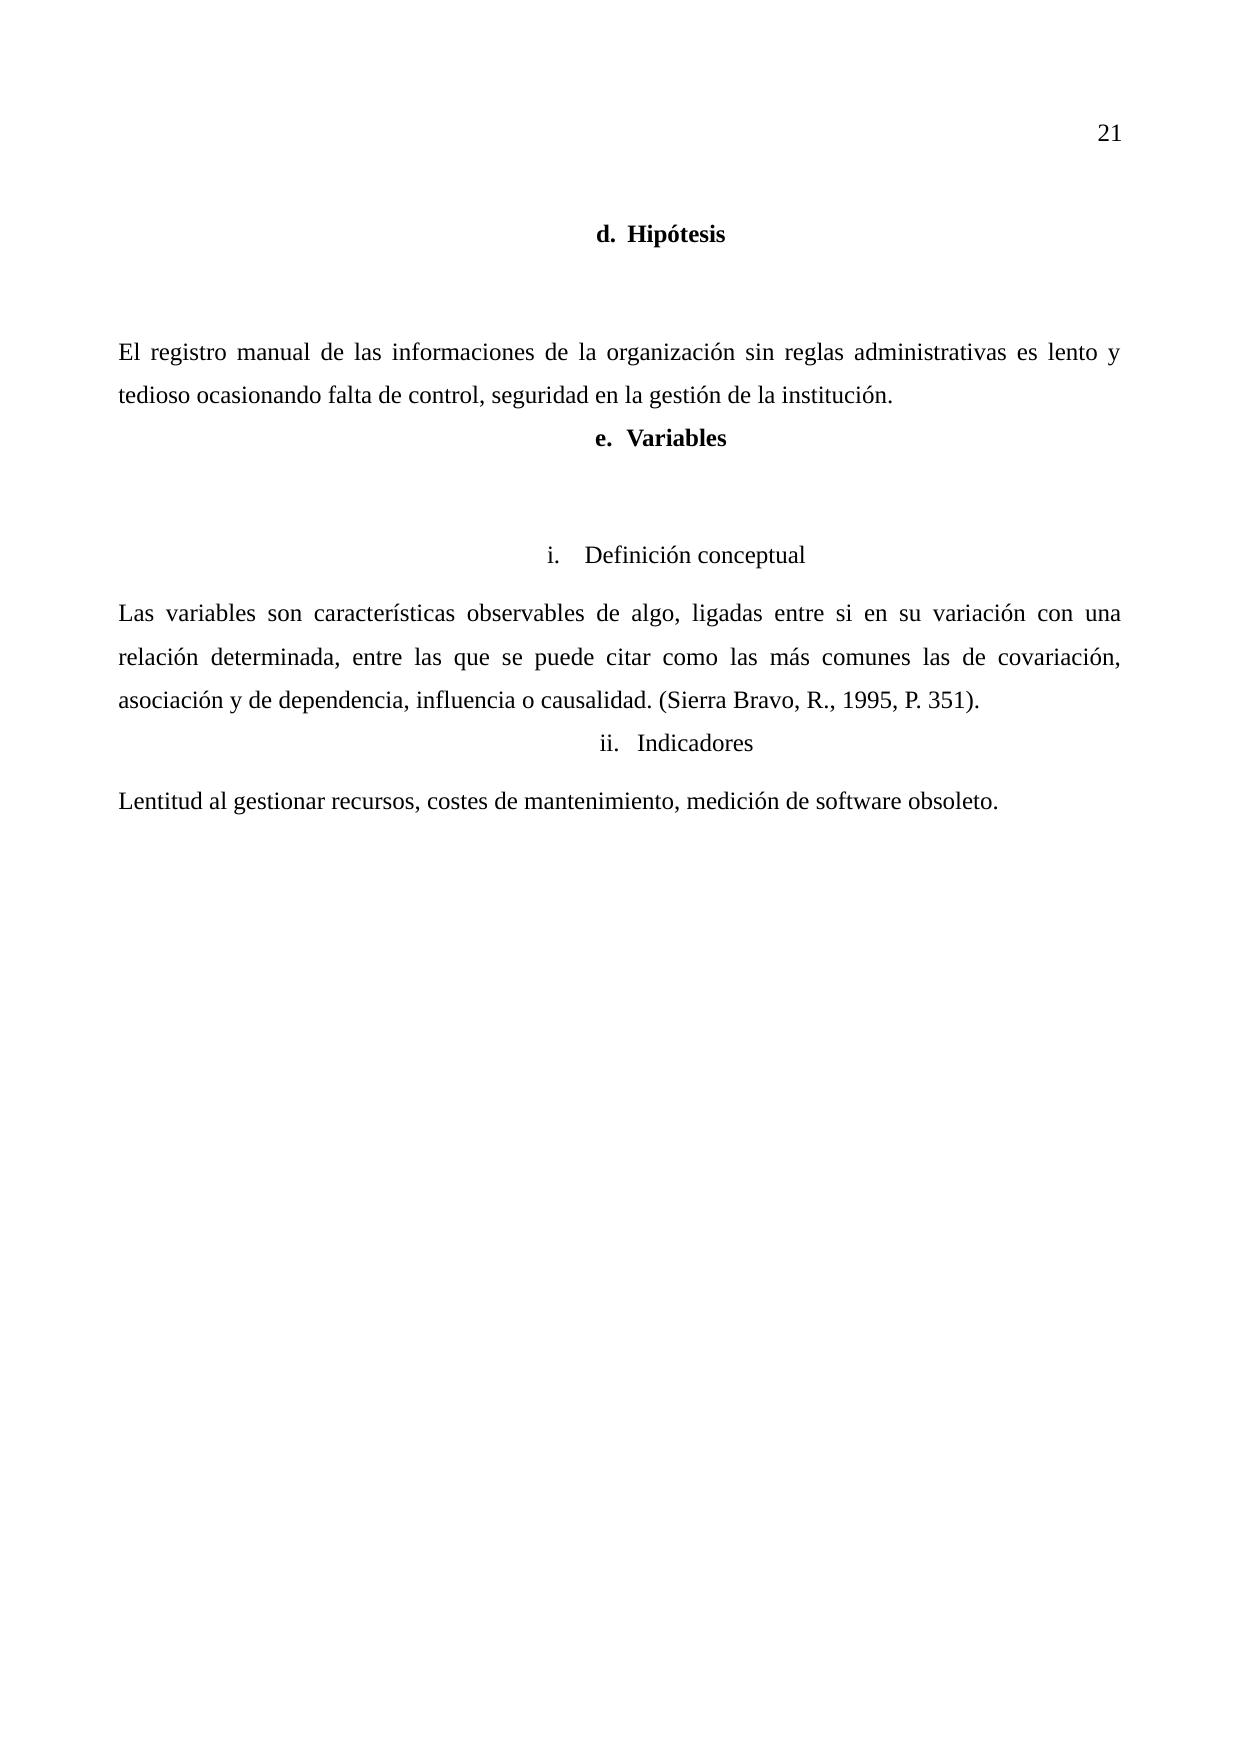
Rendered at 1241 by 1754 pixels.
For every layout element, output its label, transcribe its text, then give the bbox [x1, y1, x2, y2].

list Definición conceptual [231, 540, 1122, 569]
text Lentitud al gestionar recursos, costes de mantenimiento, medición de software obsoleto. [118, 786, 1122, 815]
list Hipótesis [193, 219, 1122, 248]
text Las variables son características observables de algo, ligadas entre si en su variación con una relación determinada, entre las que se puede citar como las más comunes las de covariación, asociación y de dependencia, influencia o causalidad. (Sierra Bravo, R., 1995, P. 351). [118, 598, 1122, 713]
text El registro manual de las informaciones de la organización sin reglas administrativas es lento y tedioso ocasionando falta de control, seguridad en la gestión de la institución. [118, 337, 1122, 409]
list Indicadores [231, 728, 1122, 757]
list Variables [193, 423, 1122, 452]
